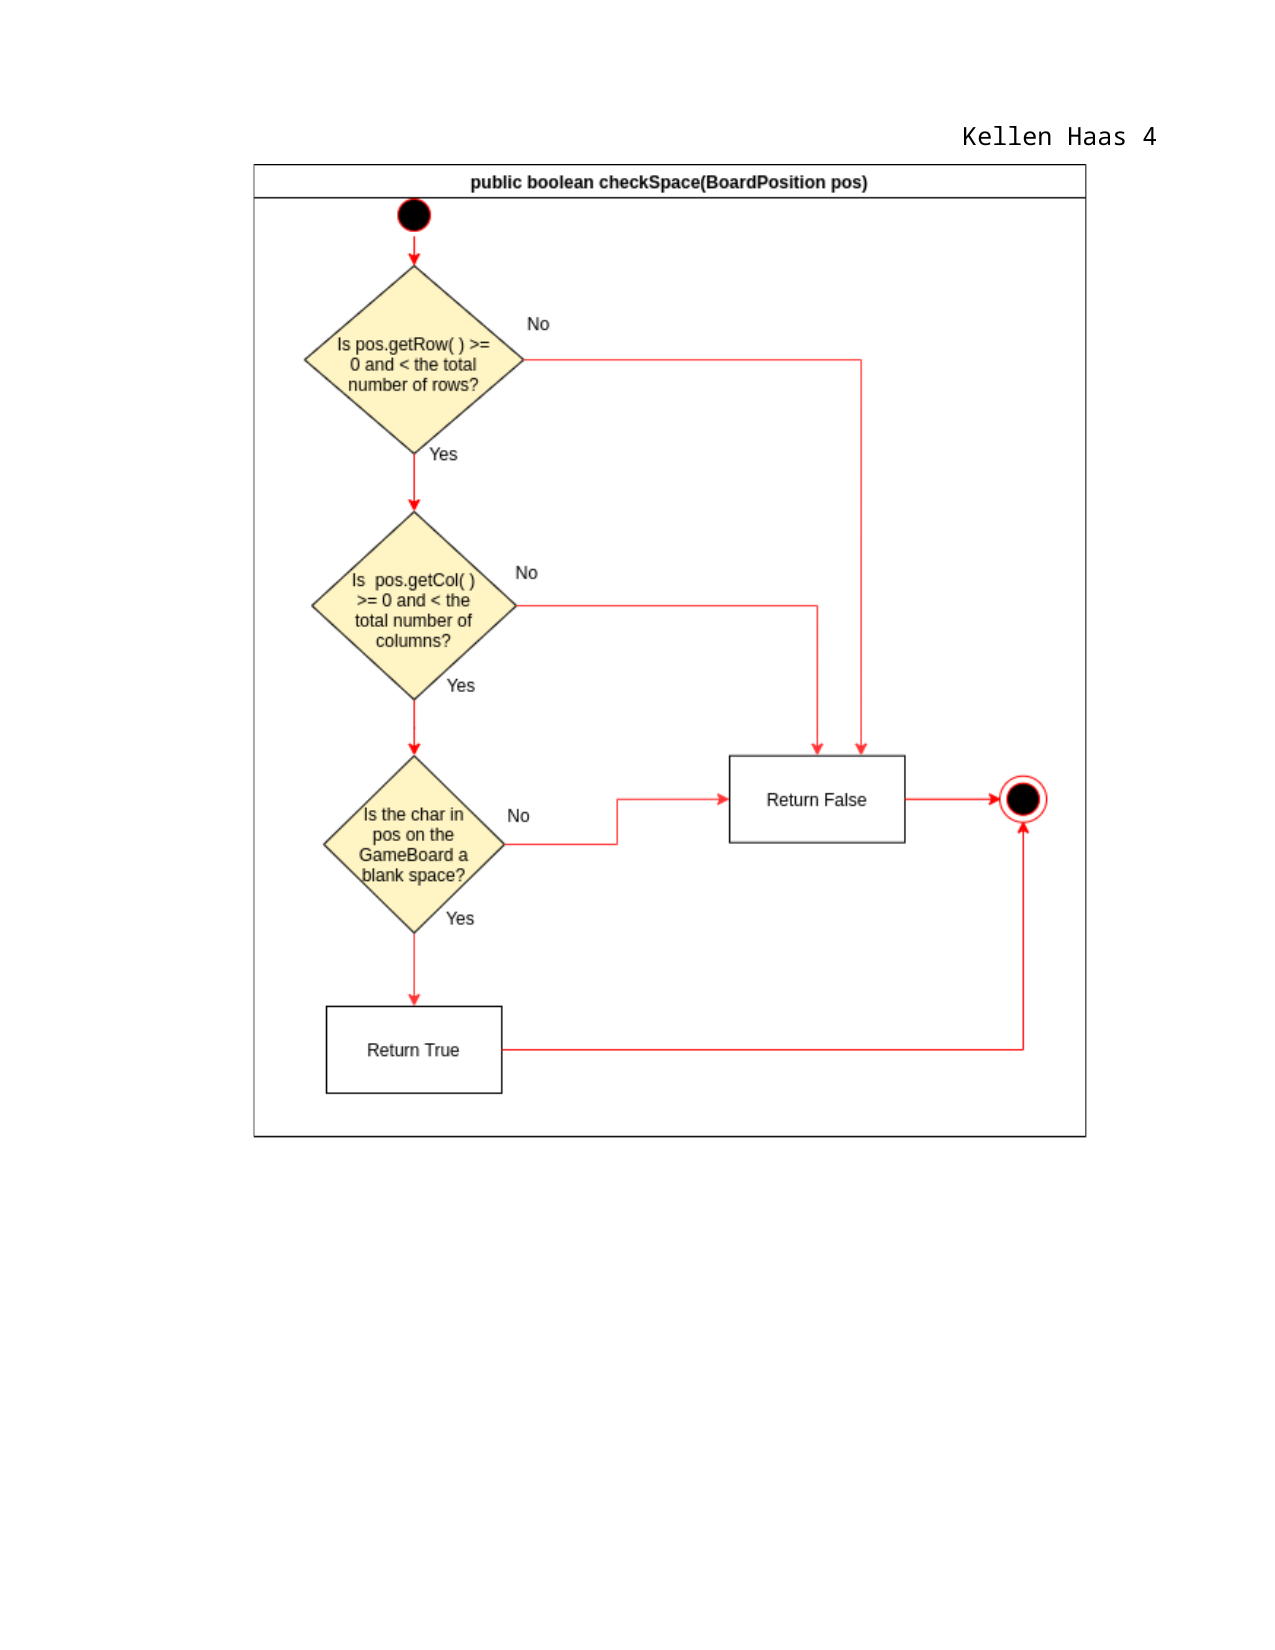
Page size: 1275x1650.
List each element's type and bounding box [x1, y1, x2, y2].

picture [253, 164, 1087, 1139]
